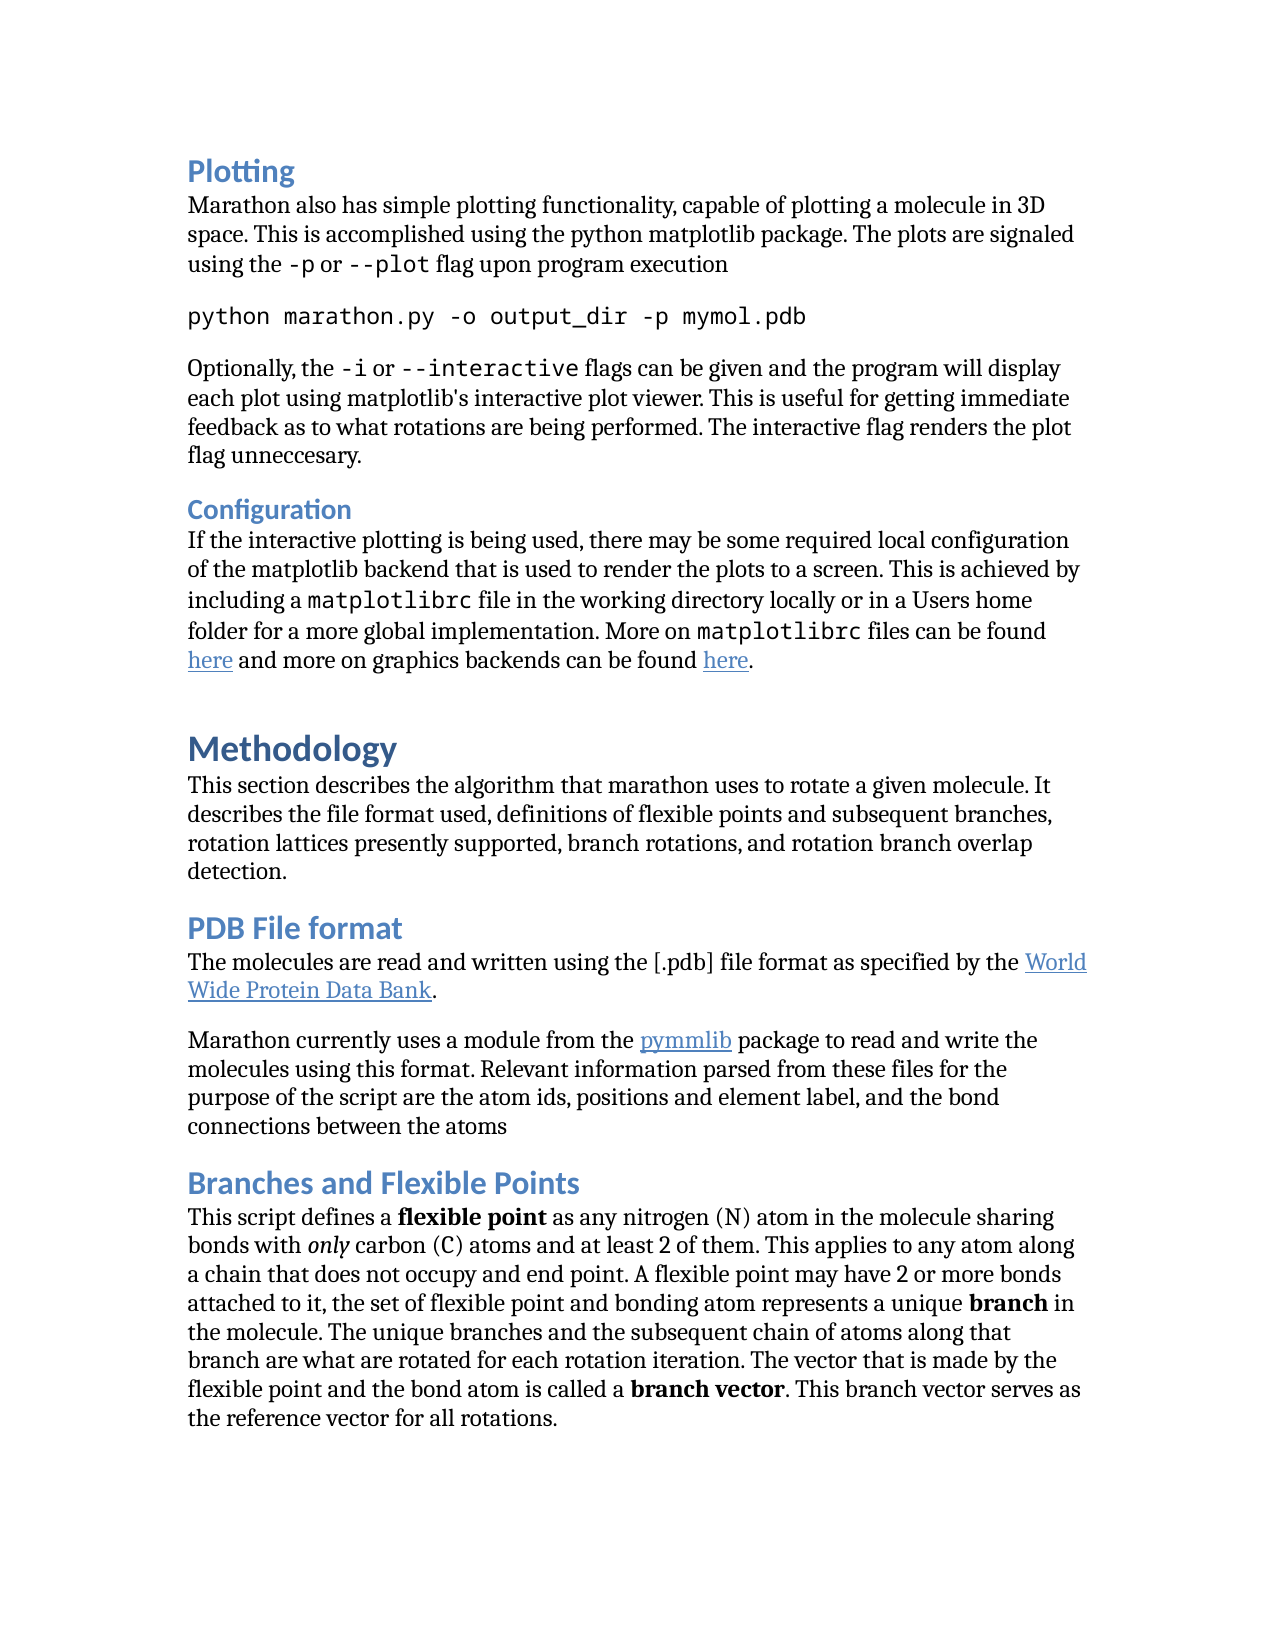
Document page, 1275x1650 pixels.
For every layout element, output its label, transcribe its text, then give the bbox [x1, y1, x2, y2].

text python marathon.py -o output_dir -p mymol.pdb [187, 300, 1087, 332]
text Marathon currently uses a module from the pymmlib package to read and write the molecules using this format. Relevant information parsed from these files for the purpose of the script are the atom ids, positions and element label, and the bond connections between the atoms [187, 1026, 1087, 1141]
text The molecules are read and written using the [.pdb] file format as specified by the World Wide Protein Data Bank. [187, 947, 1087, 1005]
text This section describes the algorithm that marathon uses to rotate a given molecule. It describes the file format used, definitions of flexible points and subsequent branches, rotation lattices presently supported, branch rotations, and rotation branch overlap detection. [187, 771, 1087, 886]
subtitle PDB File format [187, 907, 1087, 947]
subtitle Plotting [187, 150, 1087, 191]
subtitle Branches and Flexible Points [187, 1162, 1087, 1202]
text Marathon also has simple plotting functionality, capable of plotting a molecule in 3D space. This is accomplished using the python matplotlib package. The plots are signaled using the -p or --plot flag upon program execution [187, 191, 1087, 279]
text This script defines a flexible point as any nitrogen (N) atom in the molecule sharing bonds with only carbon (C) atoms and at least 2 of them. This applies to any atom along a chain that does not occupy and end point. A flexible point may have 2 or more bonds attached to it, the set of flexible point and bonding atom represents a unique branch in the molecule. The unique branches and the subsequent chain of atoms along that branch are what are rotated for each rotation iteration. The vector that is made by the flexible point and the bond atom is called a branch vector. This branch vector serves as the reference vector for all rotations. [187, 1202, 1087, 1432]
text If the interactive plotting is being used, there may be some required local configuration of the matplotlib backend that is used to render the plots to a screen. This is achieved by including a matplotlibrc file in the working directory locally or in a Users home folder for a more global implementation. More on matplotlibrc files can be found here and more on graphics backends can be found here. [187, 526, 1087, 675]
subtitle Configuration [187, 491, 1087, 526]
text Optionally, the -i or --interactive flags can be given and the program will display each plot using matplotlib's interactive plot viewer. This is useful for getting immediate feedback as to what rotations are being performed. The interactive flag renders the plot flag unneccesary. [187, 352, 1087, 470]
subtitle Methodology [187, 725, 1087, 771]
